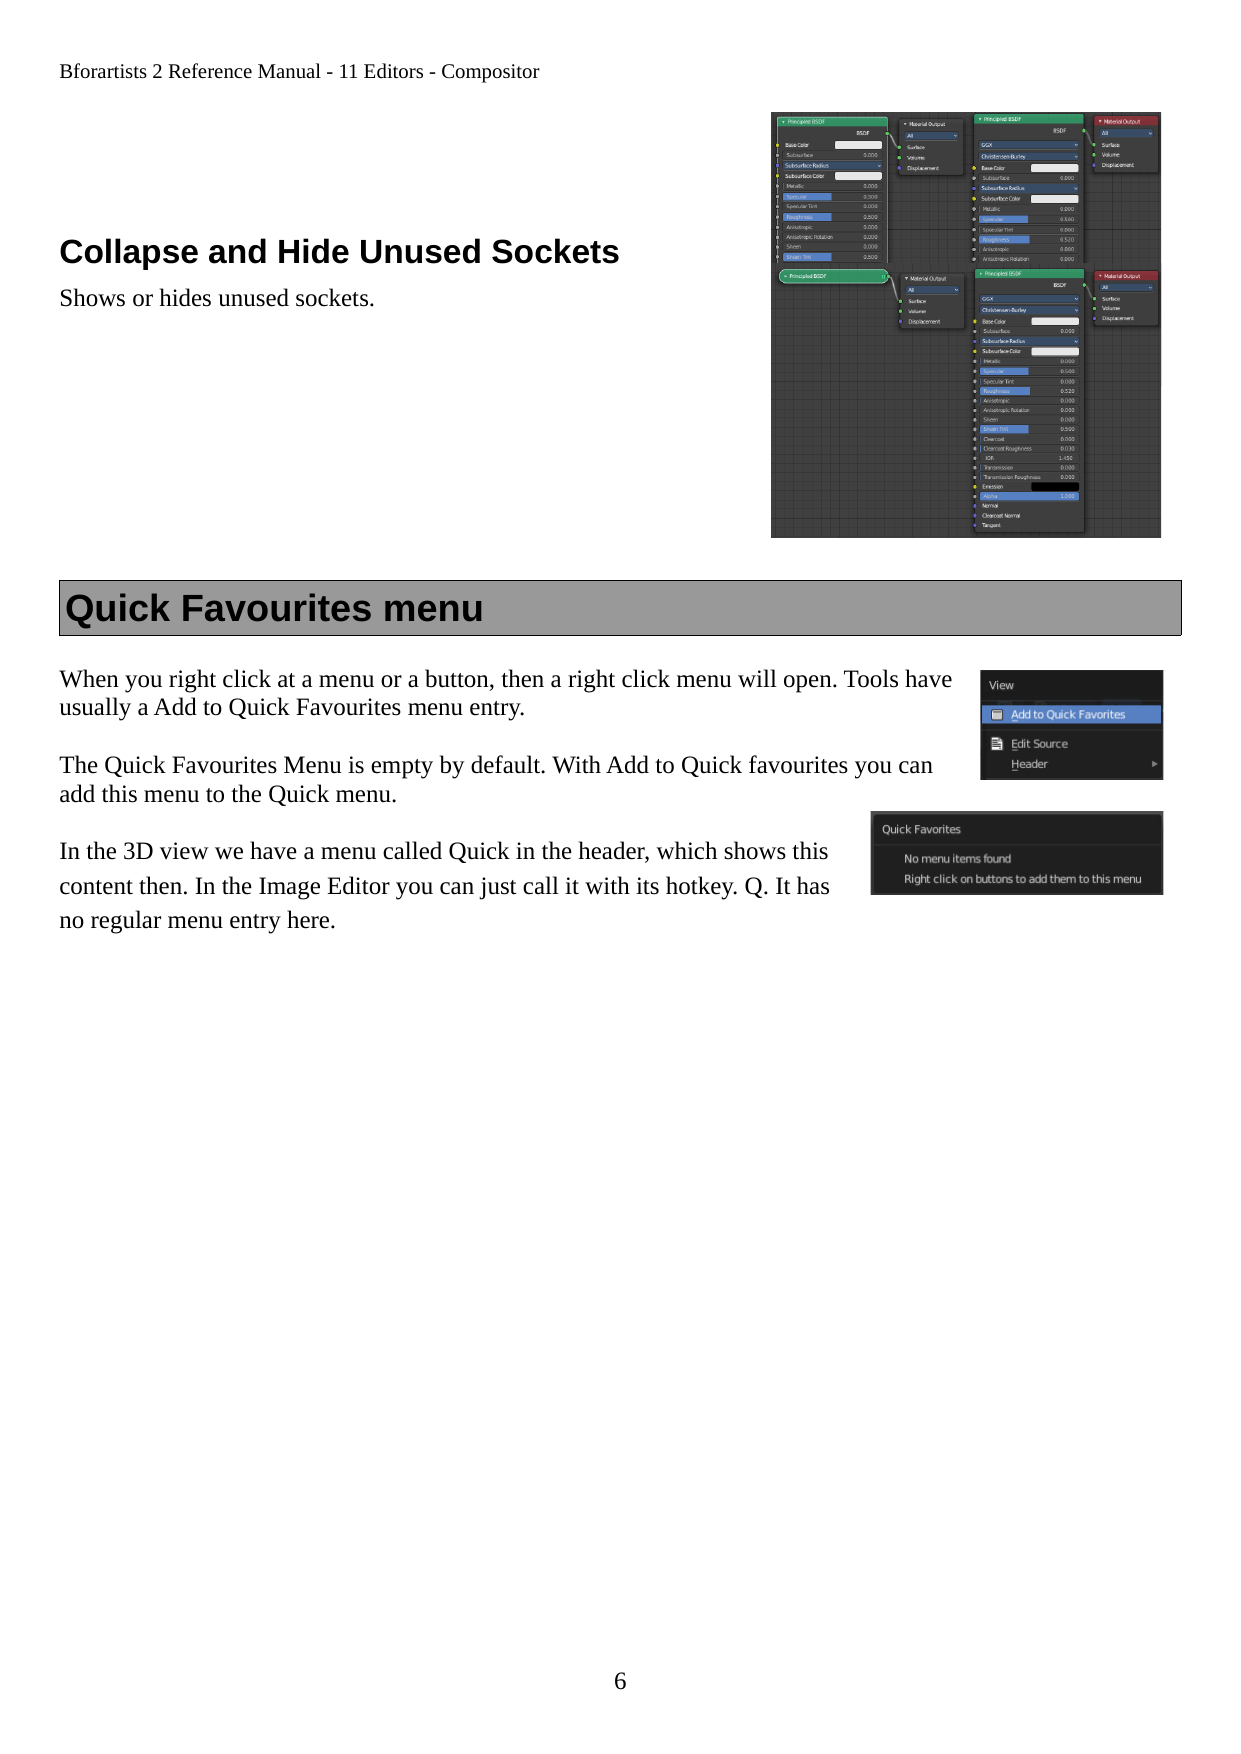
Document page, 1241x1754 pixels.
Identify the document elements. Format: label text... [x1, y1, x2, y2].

text In the 3D view we have a menu called Quick in the header, which shows this content then. In the Image Editor you can just call it with its hotkey. Q. It has no regular menu entry here. [59, 836, 1181, 934]
table_header Quick Favourites menu [60, 581, 1181, 635]
text The Quick Favourites Menu is empty by default. With Add to Quick favourites you can add this menu to the Quick menu. [59, 750, 1181, 807]
subtitle Collapse and Hide Unused Sockets [59, 232, 771, 270]
picture [980, 670, 1164, 780]
text Shows or hides unused sockets. [59, 283, 771, 311]
picture [870, 811, 1164, 895]
text When you right click at a menu or a button, then a right click menu will open. Tools have usually a Add to Quick Favourites menu entry. [59, 664, 1181, 721]
picture [771, 112, 1162, 538]
subtitle [1162, 232, 1181, 270]
